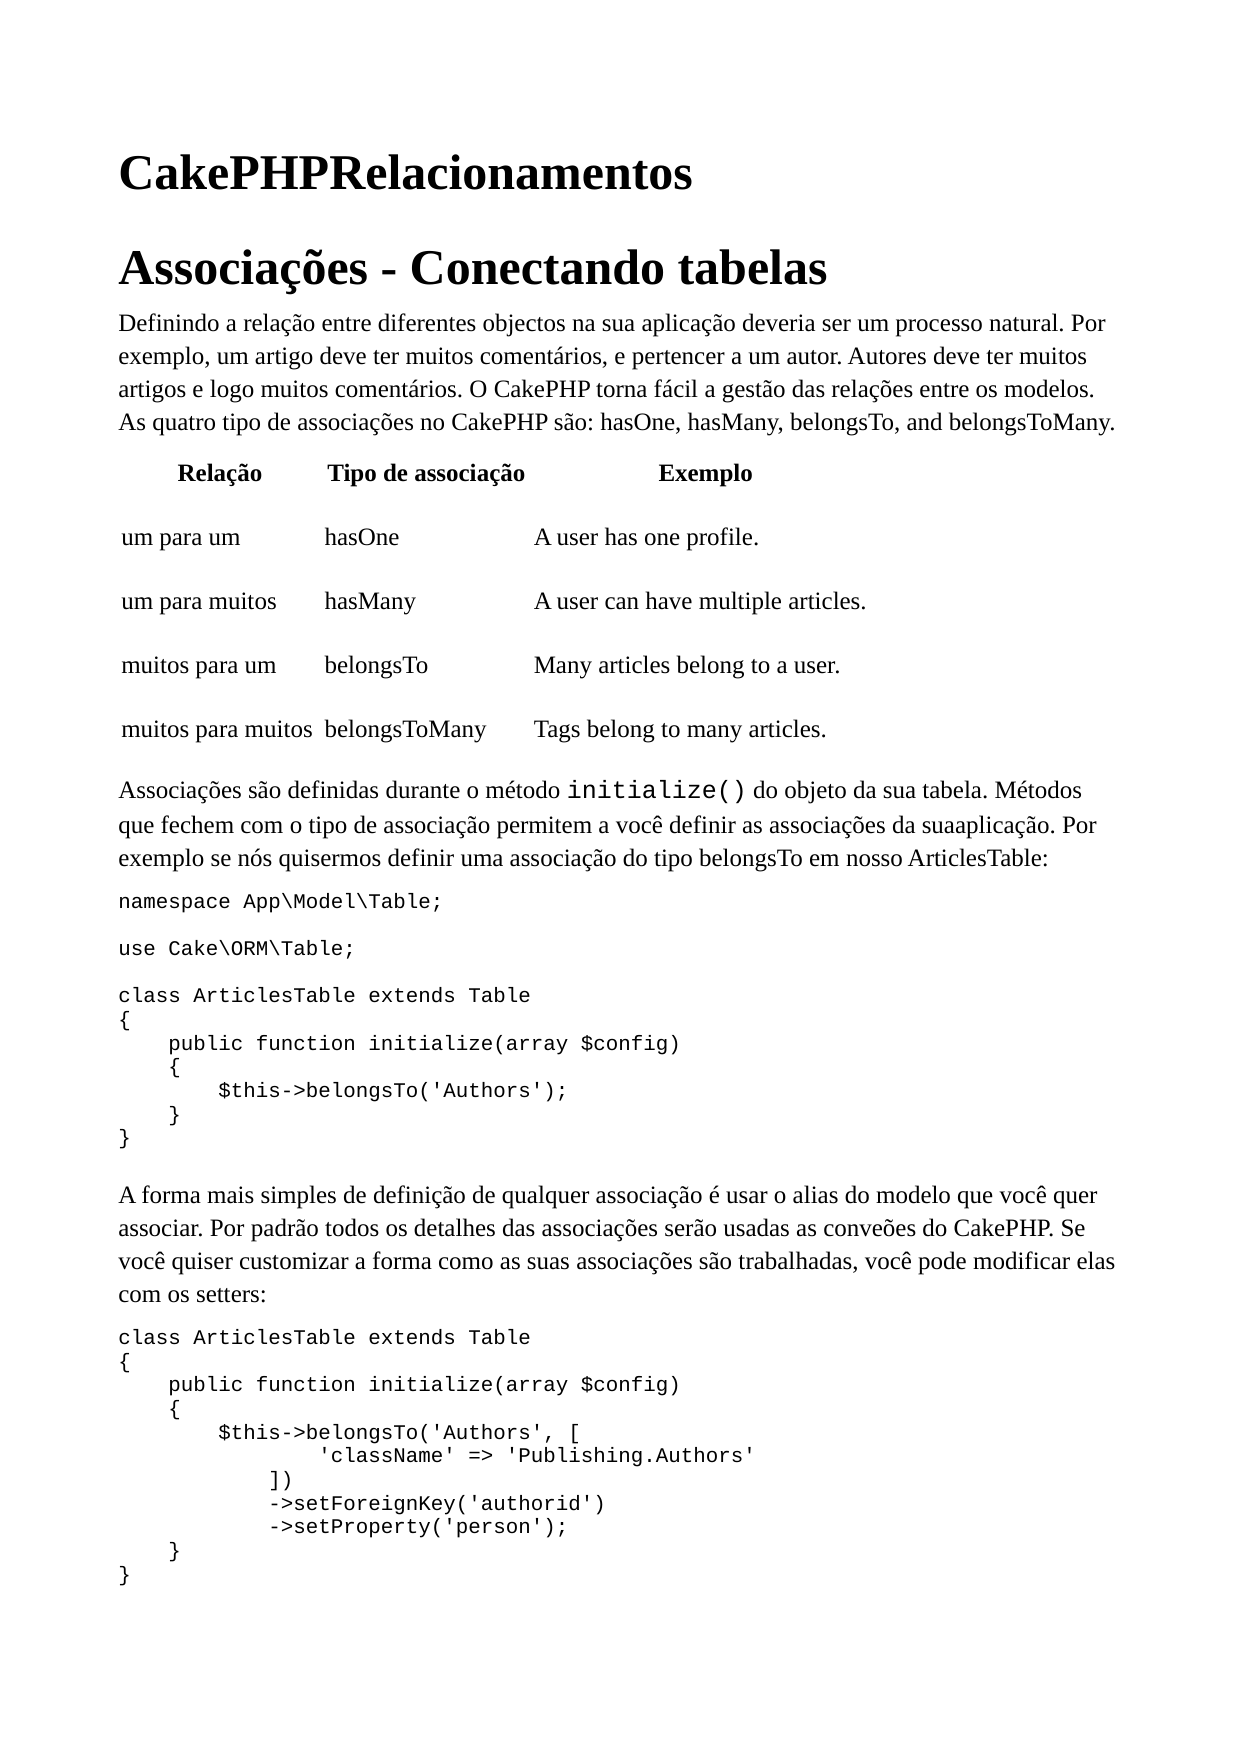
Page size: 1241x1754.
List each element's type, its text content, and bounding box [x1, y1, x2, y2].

table_header Tipo de associação [321, 455, 531, 519]
table_header Exemplo [531, 455, 880, 519]
text { [118, 1398, 1122, 1422]
table_cell belongsTo [321, 647, 531, 711]
text 'className' => 'Publishing.Authors' [118, 1445, 1122, 1469]
table_cell hasMany [321, 583, 531, 647]
table_cell muitos para um [118, 647, 321, 711]
table_cell Many articles belong to a user. [531, 647, 880, 711]
text { [118, 1009, 1122, 1033]
subtitle CakePHPRelacionamentos [118, 143, 1122, 201]
text class ArticlesTable extends Table [118, 1327, 1122, 1351]
table_cell um para muitos [118, 583, 321, 647]
text Associações são definidas durante o método initialize() do objeto da sua tabela. Métodos que fechem com o tipo de associação permitem a você definir as associações da suaaplicação. Por exemplo se nós quisermos definir uma associação do tipo belongsTo em nosso ArticlesTable: [118, 775, 1122, 872]
text } [118, 1104, 1122, 1127]
text { [118, 1351, 1122, 1374]
text public function initialize(array $config) [118, 1374, 1122, 1398]
text $this->belongsTo('Authors'); [118, 1080, 1122, 1104]
table_cell A user can have multiple articles. [531, 583, 880, 647]
text class ArticlesTable extends Table [118, 985, 1122, 1009]
subtitle Associações - Conectando tabelas [118, 238, 1122, 296]
text { [118, 1056, 1122, 1080]
text } [118, 1127, 1122, 1151]
text $this->belongsTo('Authors', [ [118, 1422, 1122, 1445]
text Definindo a relação entre diferentes objectos na sua aplicação deveria ser um processo natural. Por exemplo, um artigo deve ter muitos comentários, e pertencer a um autor. Autores deve ter muitos artigos e logo muitos comentários. O CakePHP torna fácil a gestão das relações entre os modelos. As quatro tipo de associações no CakePHP são: hasOne, hasMany, belongsTo, and belongsToMany. [118, 308, 1122, 436]
table_cell Tags belong to many articles. [531, 711, 880, 775]
table_cell hasOne [321, 519, 531, 583]
text } [118, 1540, 1122, 1563]
text } [118, 1563, 1122, 1587]
table_cell um para um [118, 519, 321, 583]
text namespace App\Model\Table; [118, 891, 1122, 914]
text public function initialize(array $config) [118, 1033, 1122, 1056]
text use Cake\ORM\Table; [118, 938, 1122, 962]
table_cell belongsToMany [321, 711, 531, 775]
table_header Relação [118, 455, 321, 519]
text ]) [118, 1469, 1122, 1493]
table_cell A user has one profile. [531, 519, 880, 583]
table_cell muitos para muitos [118, 711, 321, 775]
text ->setForeignKey('authorid') [118, 1493, 1122, 1516]
text ->setProperty('person'); [118, 1516, 1122, 1540]
text A forma mais simples de definição de qualquer associação é usar o alias do modelo que você quer associar. Por padrão todos os detalhes das associações serão usadas as conveões do CakePHP. Se você quiser customizar a forma como as suas associações são trabalhadas, você pode modificar elas com os setters: [118, 1180, 1122, 1308]
